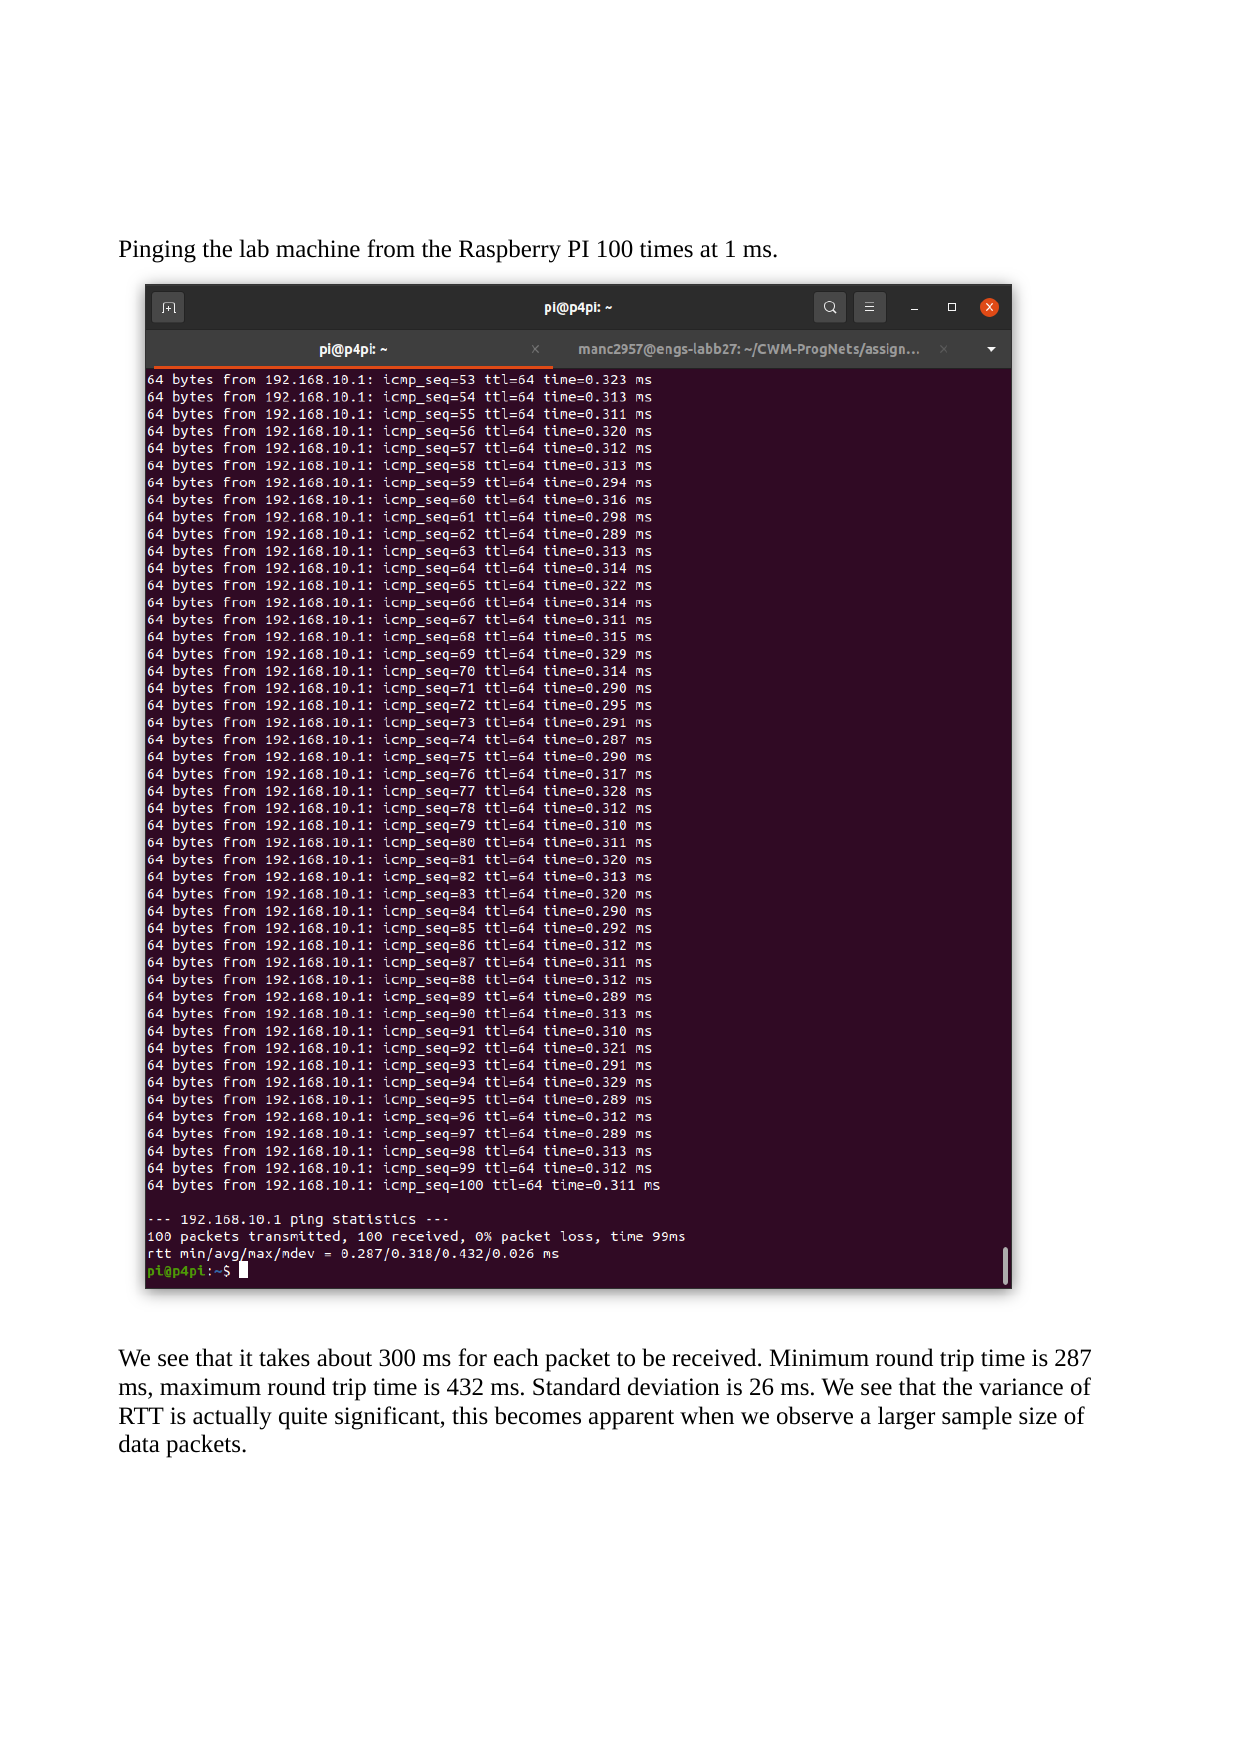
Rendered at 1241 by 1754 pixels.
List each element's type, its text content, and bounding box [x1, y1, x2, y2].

text Pinging the lab machine from the Raspberry PI 100 times at 1 ms. [118, 234, 1122, 263]
picture [121, 264, 1035, 1315]
text We see that it takes about 300 ms for each packet to be received. Minimum round trip time is 287 ms, maximum round trip time is 432 ms. Standard deviation is 26 ms. We see that the variance of RTT is actually quite significant, this becomes apparent when we observe a larger sample size of data packets. [118, 1343, 1122, 1458]
